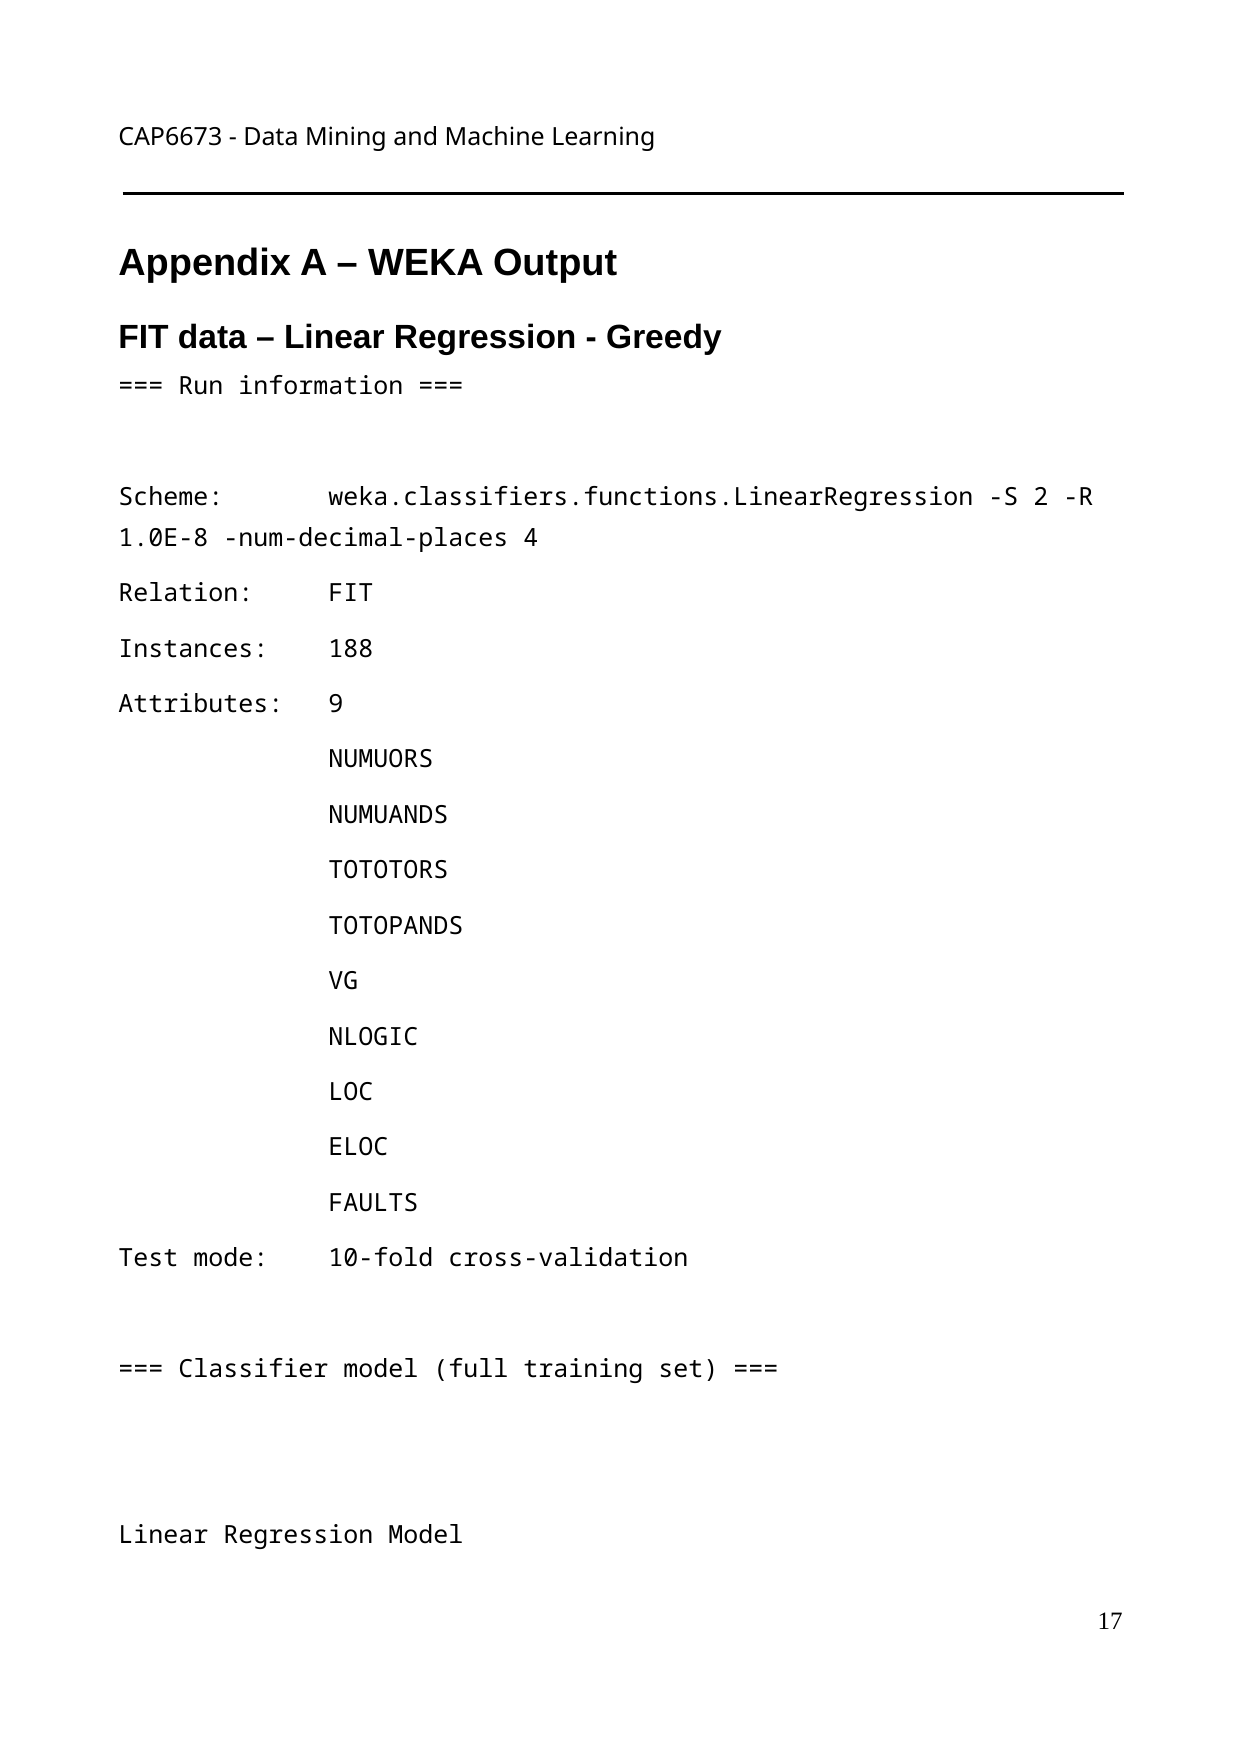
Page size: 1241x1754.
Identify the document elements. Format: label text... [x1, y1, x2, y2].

text Scheme: weka.classifiers.functions.LinearRegression -S 2 -R 1.0E-8 -num-decimal-places 4 [118, 479, 1122, 553]
text LOC [118, 1074, 1122, 1108]
text Instances: 188 [118, 630, 1122, 664]
text Attributes: 9 [118, 686, 1122, 720]
text Relation: FIT [118, 575, 1122, 609]
text === Classifier model (full training set) === [118, 1351, 1122, 1385]
text ELOC [118, 1129, 1122, 1163]
subtitle FIT data – Linear Regression - Greedy [118, 317, 1122, 355]
text TOTOTORS [118, 852, 1122, 886]
text NLOGIC [118, 1018, 1122, 1052]
text FAULTS [118, 1184, 1122, 1218]
text NUMUANDS [118, 797, 1122, 831]
text VG [118, 963, 1122, 997]
text Linear Regression Model [118, 1517, 1122, 1551]
text === Run information === [118, 368, 1122, 402]
text Test mode: 10-fold cross-validation [118, 1240, 1122, 1274]
text TOTOPANDS [118, 907, 1122, 941]
text NUMUORS [118, 741, 1122, 775]
subtitle Appendix A – WEKA Output [118, 240, 1122, 283]
